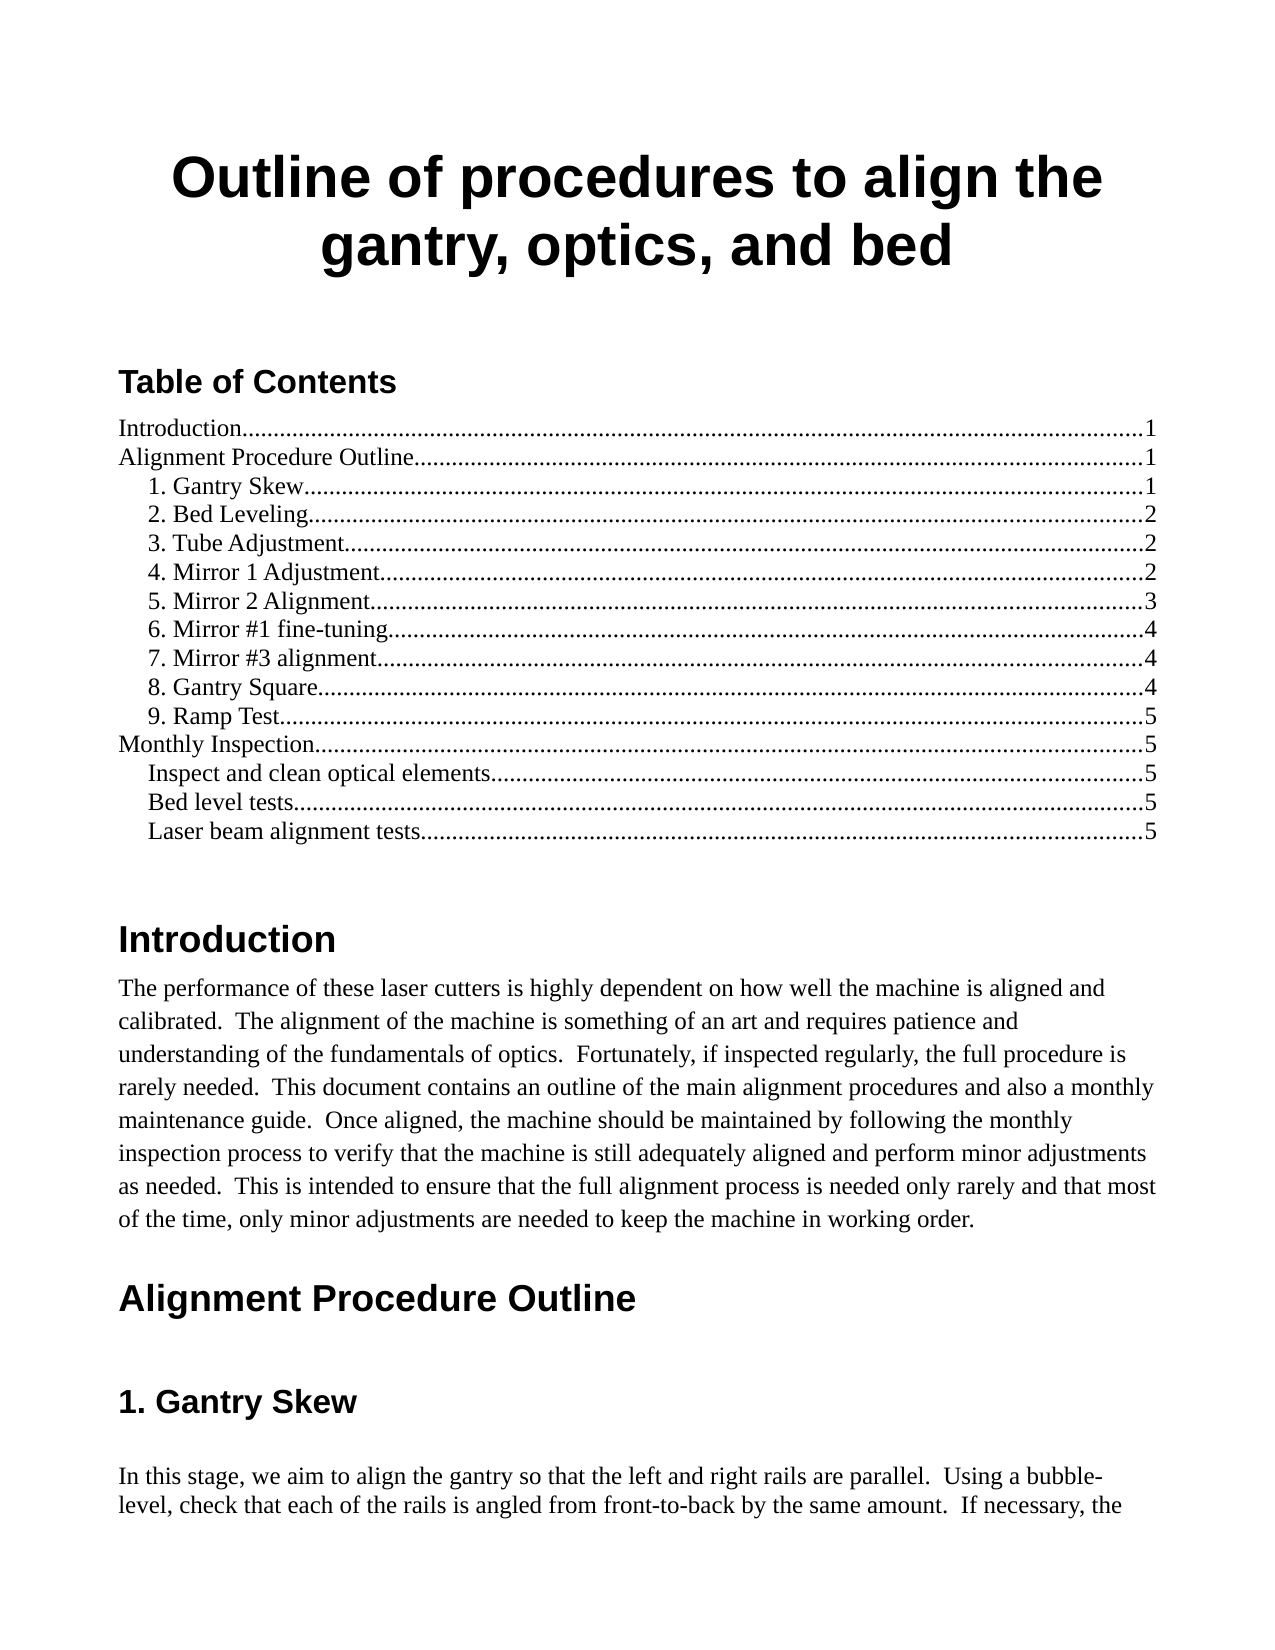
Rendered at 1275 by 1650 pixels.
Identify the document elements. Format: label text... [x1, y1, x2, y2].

subtitle Table of Contents [118, 362, 1157, 401]
text Introduction 1 [118, 413, 1157, 442]
text 7. Mirror #3 alignment 4 [148, 643, 1157, 672]
text In this stage, we aim to align the gantry so that the left and right rails are parallel. Using a bubble-level, check that each of the rails is angled from front-to-back by the same amount. If necessary, the [118, 1461, 1157, 1519]
text Bed level tests 5 [148, 787, 1157, 816]
text Alignment Procedure Outline 1 [118, 442, 1157, 471]
text 6. Mirror #1 fine-tuning 4 [148, 614, 1157, 643]
text 1. Gantry Skew 1 [148, 471, 1157, 499]
text Inspect and clean optical elements 5 [148, 758, 1157, 787]
subtitle Introduction [118, 917, 1157, 960]
text Laser beam alignment tests 5 [148, 816, 1157, 844]
title Outline of procedures to align the gantry, optics, and bed [118, 143, 1157, 277]
text 3. Tube Adjustment 2 [148, 528, 1157, 557]
text 9. Ramp Test 5 [148, 701, 1157, 729]
text 8. Gantry Square 4 [148, 672, 1157, 701]
subtitle 1. Gantry Skew [118, 1382, 1157, 1420]
text 2. Bed Leveling 2 [148, 499, 1157, 528]
text The performance of these laser cutters is highly dependent on how well the machine is aligned and calibrated. The alignment of the machine is something of an art and requires patience and understanding of the fundamentals of optics. Fortunately, if inspected regularly, the full procedure is rarely needed. This document contains an outline of the main alignment procedures and also a monthly maintenance guide. Once aligned, the machine should be maintained by following the monthly inspection process to verify that the machine is still adequately aligned and perform minor adjustments as needed. This is intended to ensure that the full alignment process is needed only rarely and that most of the time, only minor adjustments are needed to keep the machine in working order. [118, 973, 1157, 1233]
subtitle Alignment Procedure Outline [118, 1277, 1157, 1320]
text 5. Mirror 2 Alignment 3 [148, 586, 1157, 614]
text 4. Mirror 1 Adjustment 2 [148, 557, 1157, 586]
text Monthly Inspection 5 [118, 729, 1157, 758]
